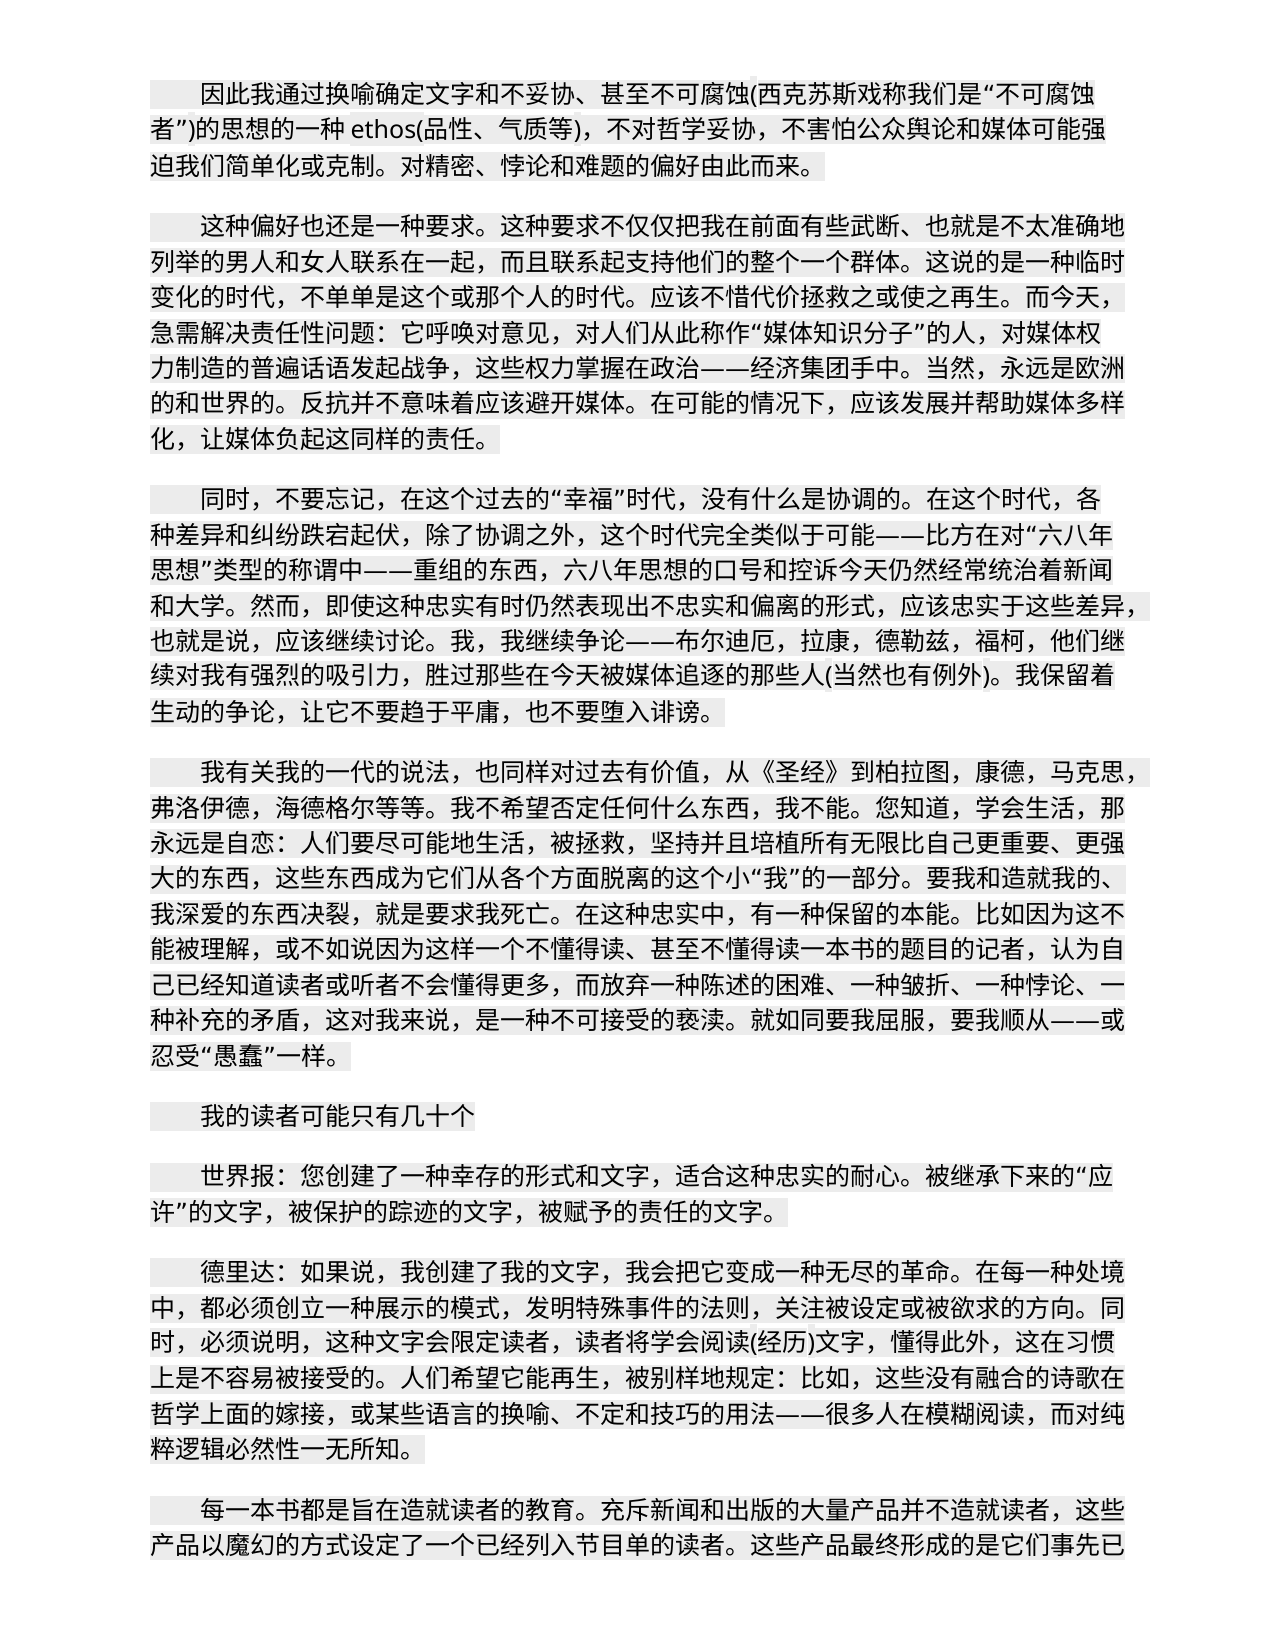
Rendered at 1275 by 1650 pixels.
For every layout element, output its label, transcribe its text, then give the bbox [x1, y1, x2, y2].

text 世界报：您创建了一种幸存的形式和文字，适合这种忠实的耐心。被继承下来的“应许”的文字，被保护的踪迹的文字，被赋予的责任的文字。 [150, 1156, 1125, 1227]
text 因此我通过换喻确定文字和不妥协、甚至不可腐蚀(西克苏斯戏称我们是“不可腐蚀者”)的思想的一种ethos(品性、气质等)，不对哲学妥协，不害怕公众舆论和媒体可能强迫我们简单化或克制。对精密、悖论和难题的偏好由此而来。 [150, 75, 1125, 181]
text 德里达：如果说，我创建了我的文字，我会把它变成一种无尽的革命。在每一种处境中，都必须创立一种展示的模式，发明特殊事件的法则，关注被设定或被欲求的方向。同时，必须说明，这种文字会限定读者，读者将学会阅读(经历)文字，懂得此外，这在习惯上是不容易被接受的。人们希望它能再生，被别样地规定：比如，这些没有融合的诗歌在哲学上面的嫁接，或某些语言的换喻、不定和技巧的用法——很多人在模糊阅读，而对纯粹逻辑必然性一无所知。 [150, 1252, 1125, 1464]
text 同时，不要忘记，在这个过去的“幸福”时代，没有什么是协调的。在这个时代，各种差异和纠纷跌宕起伏，除了协调之外，这个时代完全类似于可能——比方在对“六八年思想”类型的称谓中——重组的东西，六八年思想的口号和控诉今天仍然经常统治着新闻和大学。然而，即使这种忠实有时仍然表现出不忠实和偏离的形式，应该忠实于这些差异，也就是说，应该继续讨论。我，我继续争论——布尔迪厄，拉康，德勒兹，福柯，他们继续对我有强烈的吸引力，胜过那些在今天被媒体追逐的那些人(当然也有例外)。我保留着生动的争论，让它不要趋于平庸，也不要堕入诽谤。 [150, 479, 1125, 727]
text 我有关我的一代的说法，也同样对过去有价值，从《圣经》到柏拉图，康德，马克思，弗洛伊德，海德格尔等等。我不希望否定任何什么东西，我不能。您知道，学会生活，那永远是自恋：人们要尽可能地生活，被拯救，坚持并且培植所有无限比自己更重要、更强大的东西，这些东西成为它们从各个方面脱离的这个小“我”的一部分。要我和造就我的、我深爱的东西决裂，就是要求我死亡。在这种忠实中，有一种保留的本能。比如因为这不能被理解，或不如说因为这样一个不懂得读、甚至不懂得读一本书的题目的记者，认为自己已经知道读者或听者不会懂得更多，而放弃一种陈述的困难、一种皱折、一种悖论、一种补充的矛盾，这对我来说，是一种不可接受的亵渎。就如同要我屈服，要我顺从——或忍受“愚蠢”一样。 [150, 752, 1125, 1071]
text 这种偏好也还是一种要求。这种要求不仅仅把我在前面有些武断、也就是不太准确地列举的男人和女人联系在一起，而且联系起支持他们的整个一个群体。这说的是一种临时变化的时代，不单单是这个或那个人的时代。应该不惜代价拯救之或使之再生。而今天，急需解决责任性问题：它呼唤对意见，对人们从此称作“媒体知识分子”的人，对媒体权力制造的普遍话语发起战争，这些权力掌握在政治——经济集团手中。当然，永远是欧洲的和世界的。反抗并不意味着应该避开媒体。在可能的情况下，应该发展并帮助媒体多样化，让媒体负起这同样的责任。 [150, 206, 1125, 454]
text 我的读者可能只有几十个 [150, 1096, 1125, 1131]
text 每一本书都是旨在造就读者的教育。充斥新闻和出版的大量产品并不造就读者，这些产品以魔幻的方式设定了一个已经列入节目单的读者。这些产品最终形成的是它们事先已 [150, 1489, 1125, 1560]
